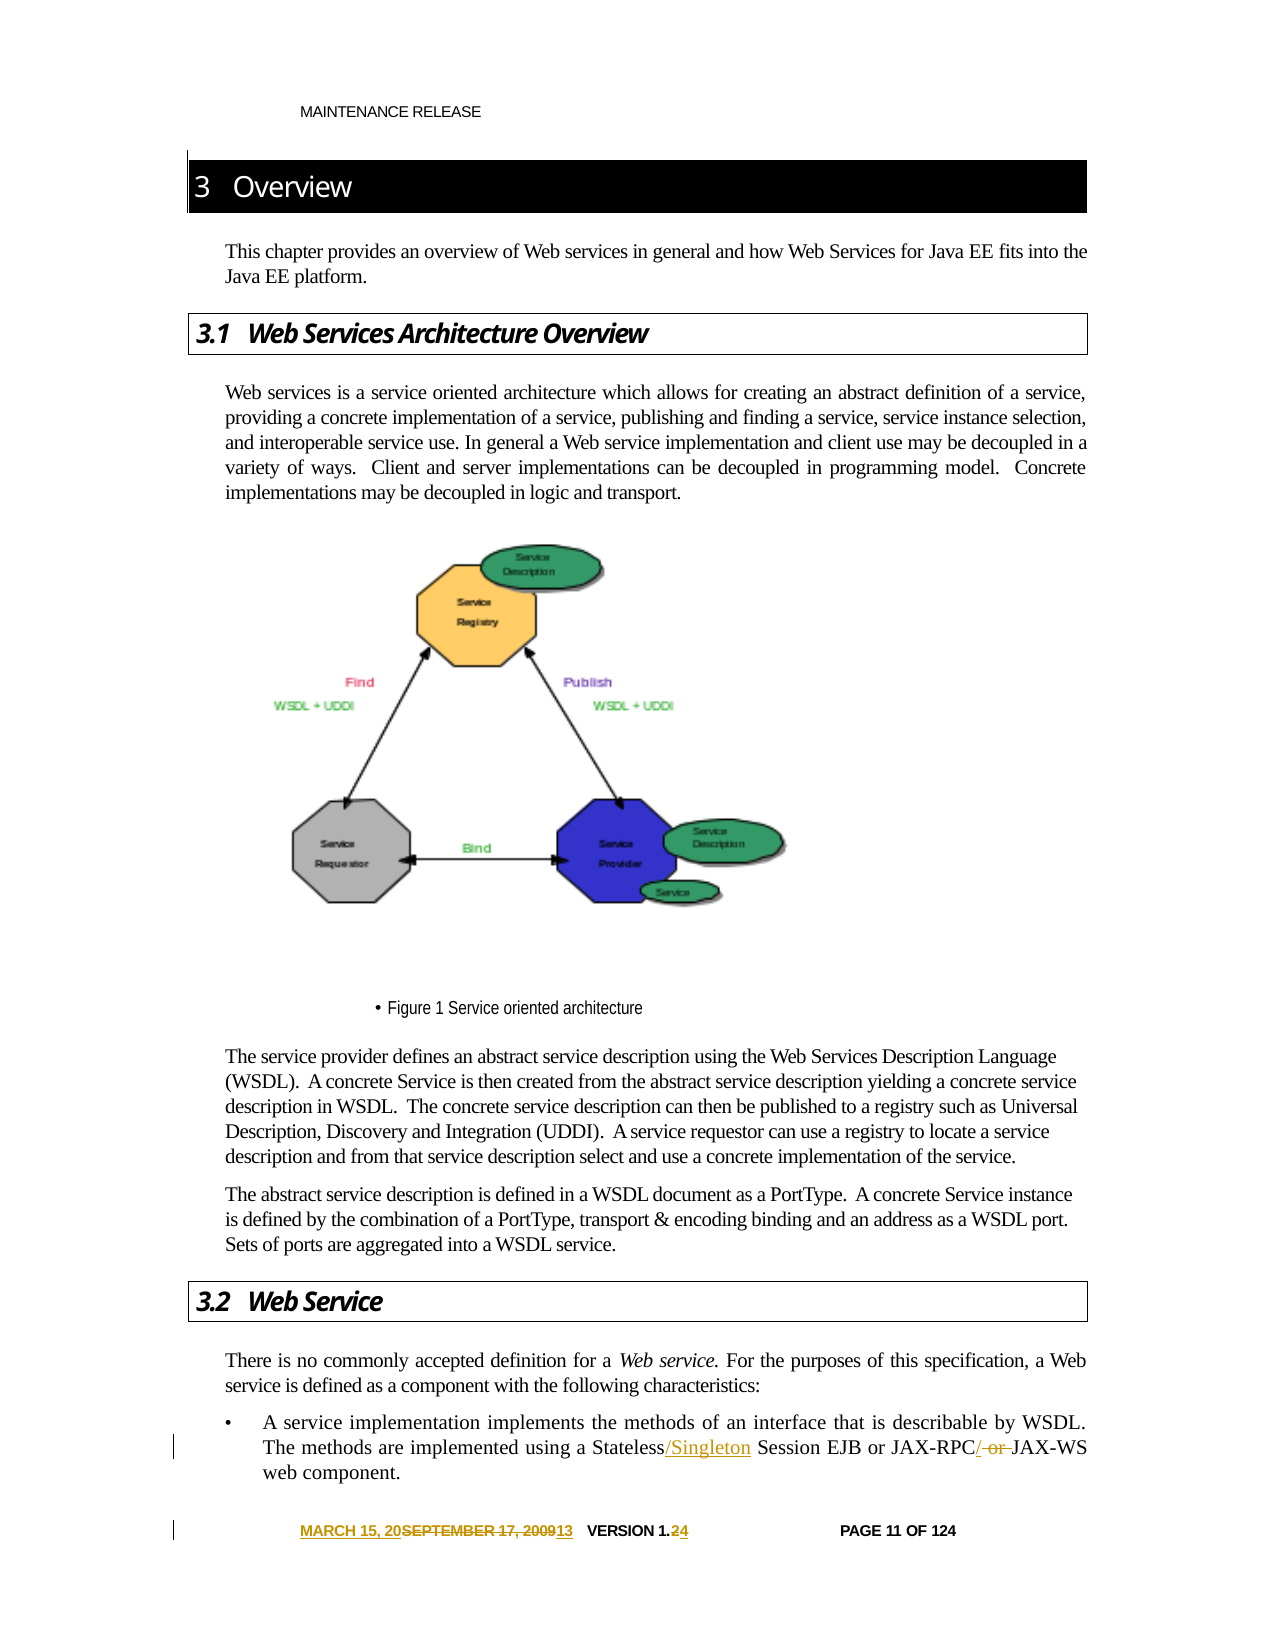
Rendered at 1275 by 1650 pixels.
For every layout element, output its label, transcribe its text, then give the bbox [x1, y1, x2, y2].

subtitle Web Services Architecture Overview [189, 314, 1087, 354]
list Figure 1 Service oriented architecture [375, 995, 1087, 1018]
text There is no commonly accepted definition for a Web service. For the purposes of this specification, a Web service is defined as a component with the following characteristics: [225, 1347, 1087, 1397]
subtitle Web Service [189, 1282, 1087, 1321]
text The abstract service description is defined in a WSDL document as a PortType. A concrete Service instance is defined by the combination of a PortType, transport & encoding binding and an address as a WSDL port. Sets of ports are aggregated into a WSDL service. [225, 1181, 1087, 1256]
subtitle Overview [189, 160, 1087, 213]
text This chapter provides an overview of Web services in general and how Web Services for Java EE fits into the Java EE platform. [225, 238, 1087, 288]
text Web services is a service oriented architecture which allows for creating an abstract definition of a service, providing a concrete implementation of a service, publishing and finding a service, service instance selection, and interoperable service use. In general a Web service implementation and client use may be decoupled in a variety of ways. Client and server implementations can be decoupled in programming model. Concrete implementations may be decoupled in logic and transport. [225, 379, 1087, 504]
text The service provider defines an abstract service description using the Web Services Description Language (WSDL). A concrete Service is then created from the abstract service description yielding a concrete service description in WSDL. The concrete service description can then be published to a registry such as Universal Description, Discovery and Integration (UDDI). A service requestor can use a registry to locate a service description and from that service description select and use a concrete implementation of the service. [225, 1043, 1087, 1168]
list A service implementation implements the methods of an interface that is describable by WSDL. The methods are implemented using a Stateless/Singleton Session EJB or JAX-RPC/JAX-WS web component. [225, 1409, 1087, 1484]
